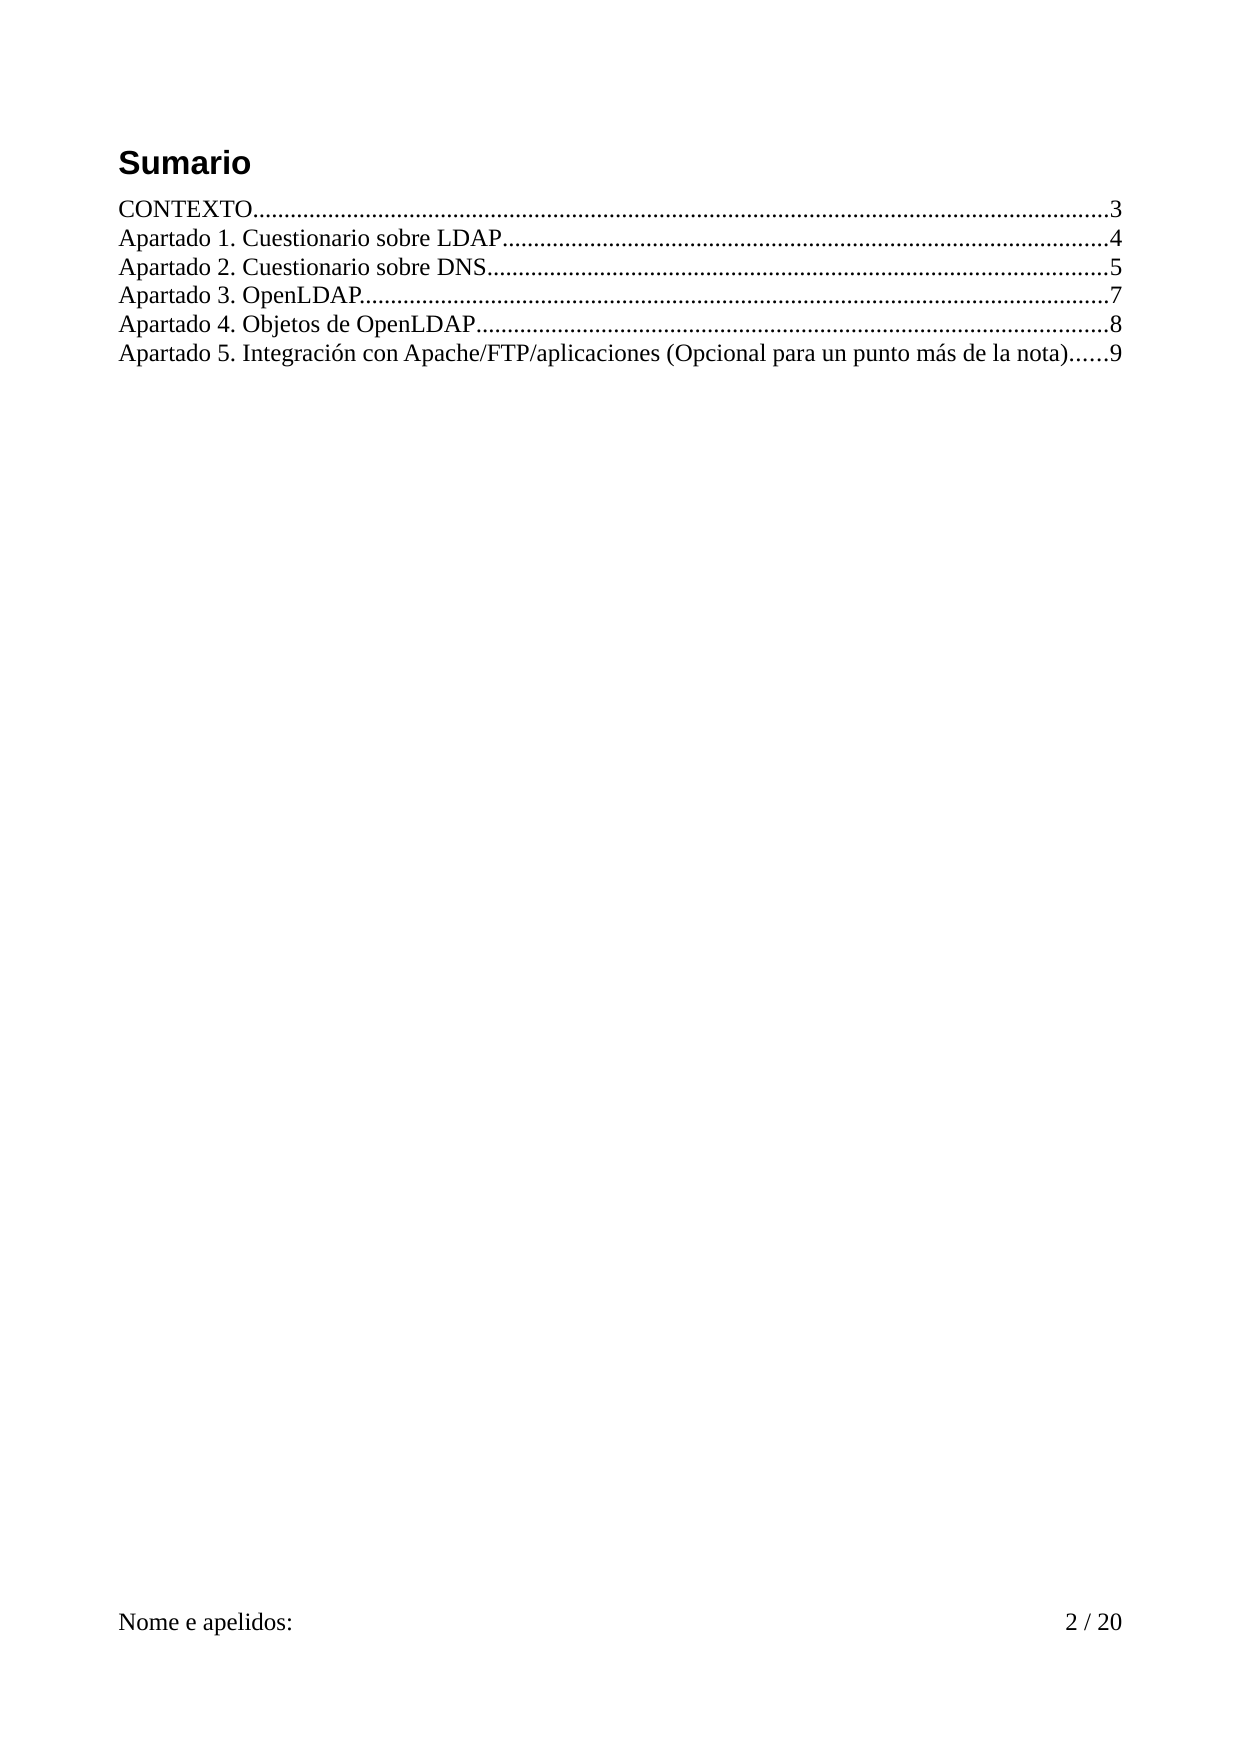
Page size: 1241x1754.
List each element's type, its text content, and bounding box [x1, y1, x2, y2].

text Apartado 3. OpenLDAP. 7 [118, 280, 1122, 309]
text Apartado 1. Cuestionario sobre LDAP 4 [118, 223, 1122, 252]
text Apartado 2. Cuestionario sobre DNS 5 [118, 252, 1122, 280]
text Apartado 4. Objetos de OpenLDAP 8 [118, 309, 1122, 338]
text Apartado 5. Integración con Apache/FTP/aplicaciones (Opcional para un punto más de la nota) 9 [118, 338, 1122, 367]
subtitle Sumario [118, 143, 1122, 182]
text CONTEXTO 3 [118, 194, 1122, 223]
